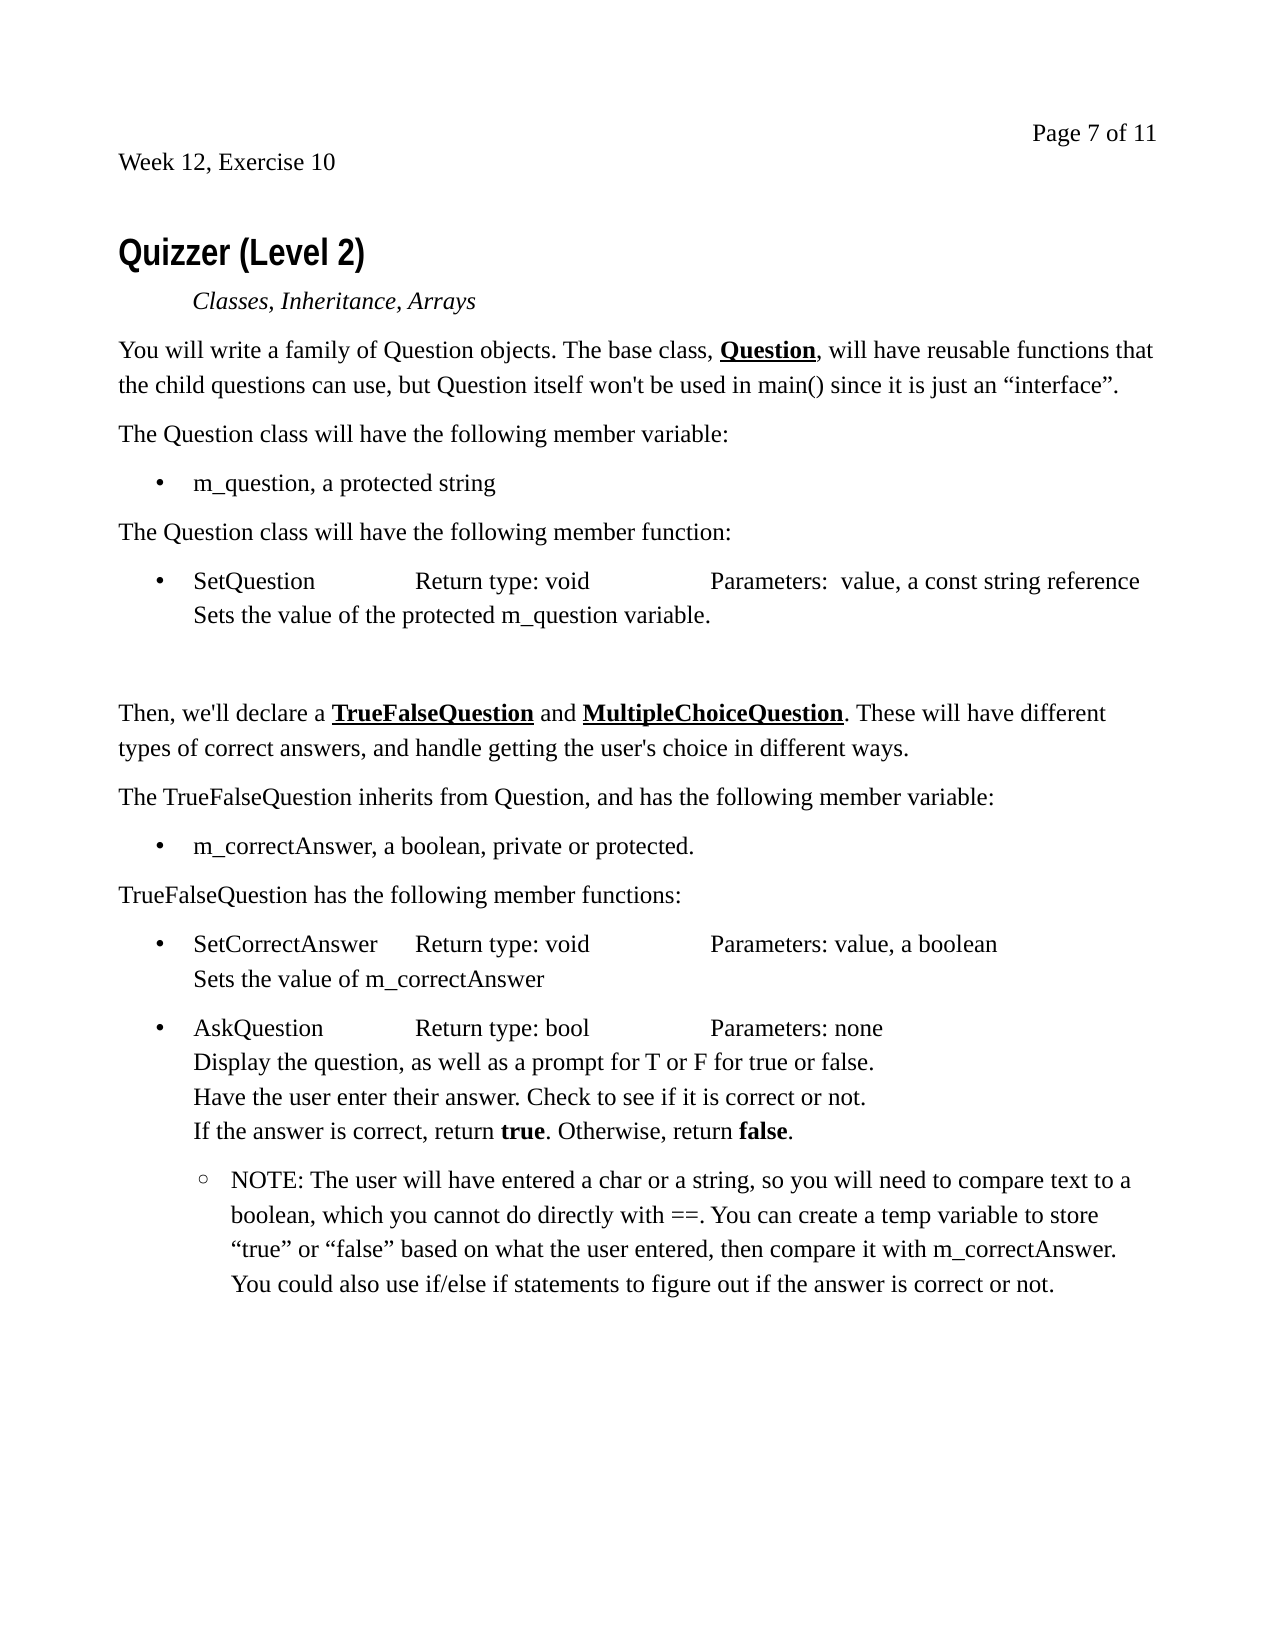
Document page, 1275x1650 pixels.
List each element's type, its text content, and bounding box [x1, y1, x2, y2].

list NOTE: The user will have entered a char or a string, so you will need to compare text to a boolean, which you cannot do directly with ==. You can create a temp variable to store “true” or “false” based on what the user entered, then compare it with m_correctAnswer. You could also use if/else if statements to figure out if the answer is correct or not. [193, 1165, 1157, 1297]
text The Question class will have the following member function: [118, 517, 1157, 546]
list SetCorrectAnswer Return type: void Parameters: value, a boolean Sets the value of m_correctAnswer [156, 929, 1157, 992]
list AskQuestion Return type: bool Parameters: none Display the question, as well as a prompt for T or F for true or false. Have the user enter their answer. Check to see if it is correct or not. If the answer is correct, return true. Otherwise, return false. [156, 1013, 1157, 1145]
text Then, we'll declare a TrueFalseQuestion and MultipleChoiceQuestion. These will have different types of correct answers, and handle getting the user's choice in different ways. [118, 698, 1157, 762]
text TrueFalseQuestion has the following member functions: [118, 880, 1157, 909]
list SetQuestion Return type: void Parameters: value, a const string reference Sets the value of the protected m_question variable. [156, 566, 1157, 629]
text You will write a family of Question objects. The base class, Question, will have reusable functions that the child questions can use, but Question itself won't be used in main() since it is just an “interface”. [118, 335, 1157, 398]
text The TrueFalseQuestion inherits from Question, and has the following member variable: [118, 782, 1157, 811]
list m_question, a protected string [156, 468, 1157, 497]
list m_correctAnswer, a boolean, private or protected. [156, 831, 1157, 860]
text The Question class will have the following member variable: [118, 419, 1157, 447]
subtitle Quizzer (Level 2) [118, 230, 1157, 274]
text Classes, Inheritance, Arrays [118, 286, 1157, 315]
